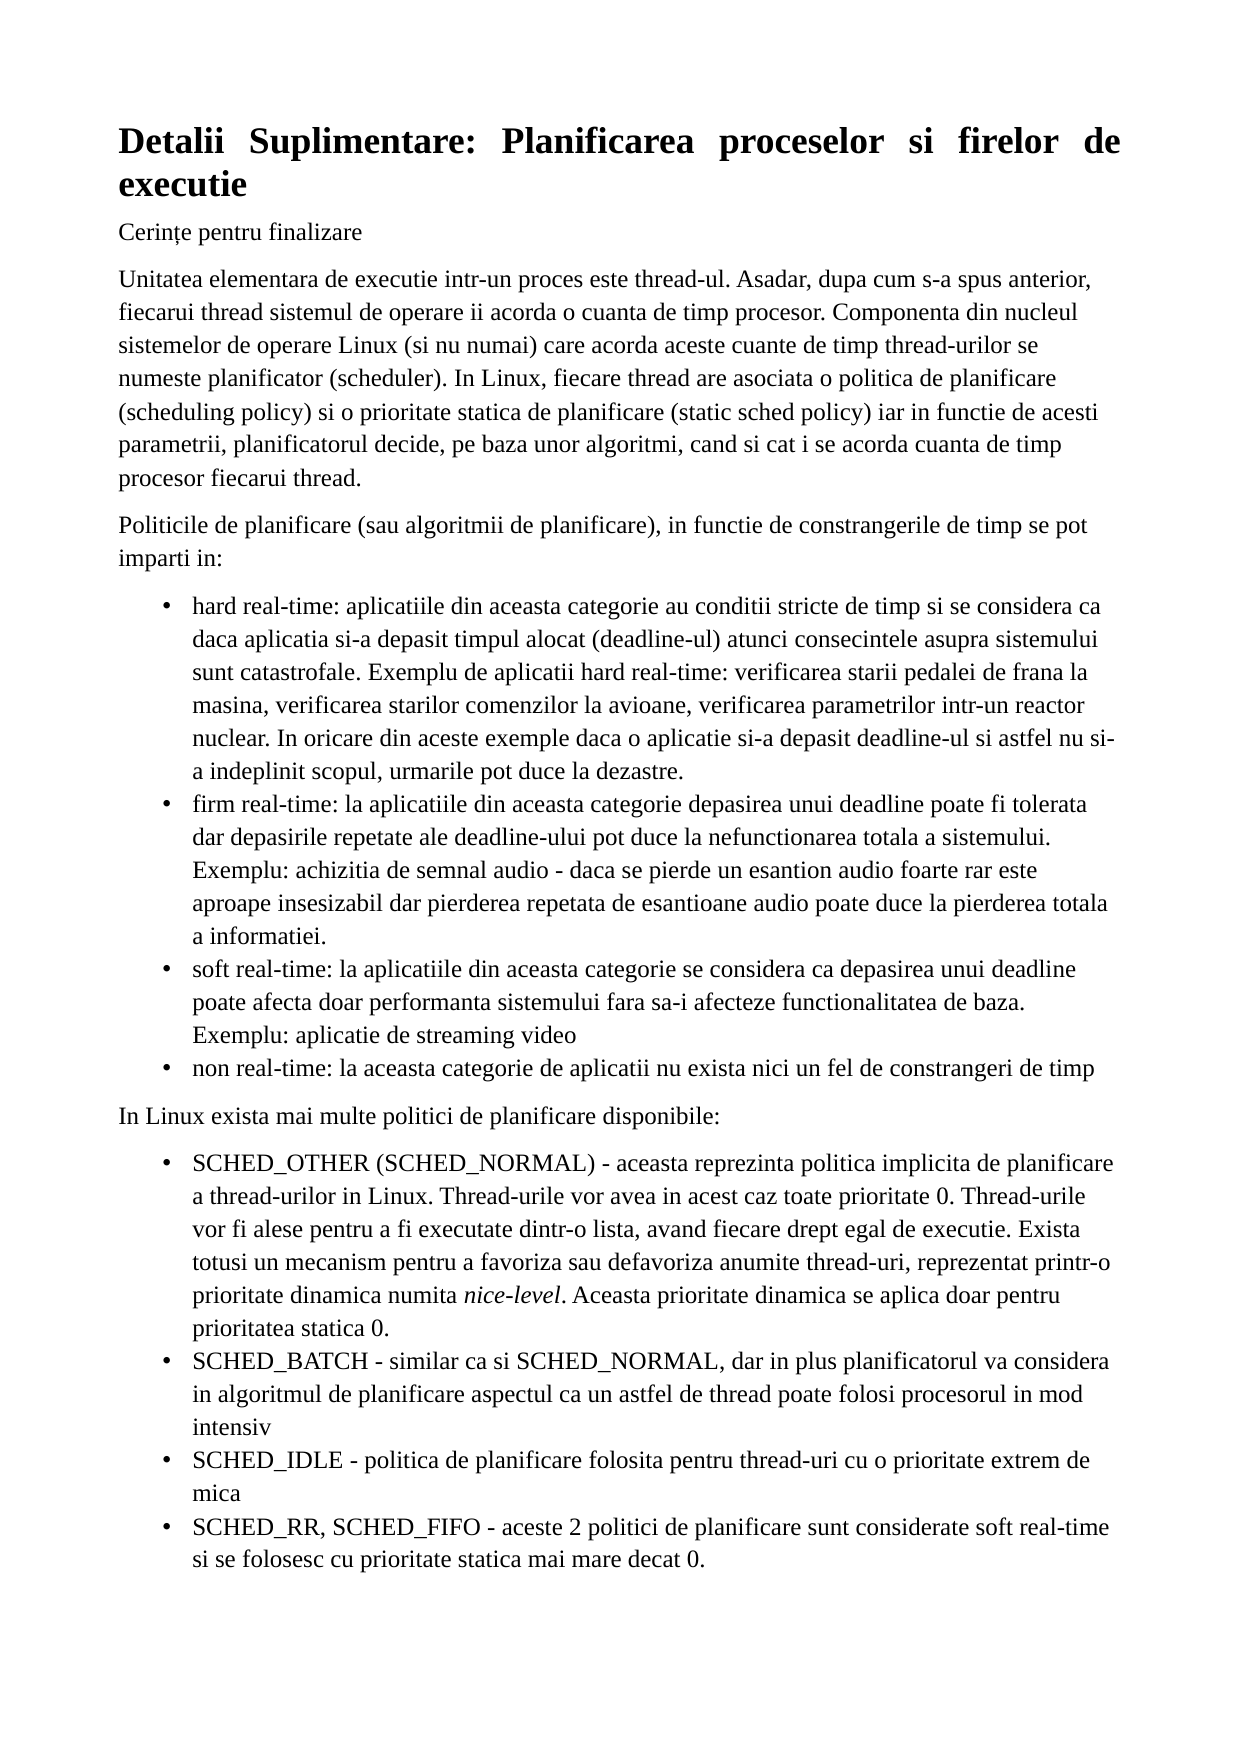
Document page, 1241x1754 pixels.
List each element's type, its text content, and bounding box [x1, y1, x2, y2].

text Cerințe pentru finalizare [118, 217, 1122, 246]
list SCHED_RR, SCHED_FIFO - aceste 2 politici de planificare sunt considerate soft real-time si se folosesc cu prioritate statica mai mare decat 0. [162, 1512, 1122, 1573]
list SCHED_IDLE - politica de planificare folosita pentru thread-uri cu o prioritate extrem de mica [162, 1446, 1122, 1507]
text Unitatea elementara de executie intr-un proces este thread-ul. Asadar, dupa cum s-a spus anterior, fiecarui thread sistemul de operare ii acorda o cuanta de timp procesor. Componenta din nucleul sistemelor de operare Linux (si nu numai) care acorda aceste cuante de timp thread-urilor se numeste planificator (scheduler). In Linux, fiecare thread are asociata o politica de planificare (scheduling policy) si o prioritate statica de planificare (static sched policy) iar in functie de acesti parametrii, planificatorul decide, pe baza unor algoritmi, cand si cat i se acorda cuanta de timp procesor fiecarui thread. [118, 264, 1122, 491]
list SCHED_BATCH - similar ca si SCHED_NORMAL, dar in plus planificatorul va considera in algoritmul de planificare aspectul ca un astfel de thread poate folosi procesorul in mod intensiv [162, 1346, 1122, 1441]
list non real-time: la aceasta categorie de aplicatii nu exista nici un fel de constrangeri de timp [162, 1053, 1122, 1082]
list firm real-time: la aplicatiile din aceasta categorie depasirea unui deadline poate fi tolerata dar depasirile repetate ale deadline-ului pot duce la nefunctionarea totala a sistemului. Exemplu: achizitia de semnal audio - daca se pierde un esantion audio foarte rar este aproape insesizabil dar pierderea repetata de esantioane audio poate duce la pierderea totala a informatiei. [162, 789, 1122, 950]
text Politicile de planificare (sau algoritmii de planificare), in functie de constrangerile de timp se pot imparti in: [118, 510, 1122, 572]
list SCHED_OTHER (SCHED_NORMAL) - aceasta reprezinta politica implicita de planificare a thread-urilor in Linux. Thread-urile vor avea in acest caz toate prioritate 0. Thread-urile vor fi alese pentru a fi executate dintr-o lista, avand fiecare drept egal de executie. Exista totusi un mecanism pentru a favoriza sau defavoriza anumite thread-uri, reprezentat printr-o prioritate dinamica numita nice-level. Aceasta prioritate dinamica se aplica doar pentru prioritatea statica 0. [162, 1148, 1122, 1342]
subtitle Detalii Suplimentare: Planificarea proceselor si firelor de executie [118, 118, 1122, 204]
list hard real-time: aplicatiile din aceasta categorie au conditii stricte de timp si se considera ca daca aplicatia si-a depasit timpul alocat (deadline-ul) atunci consecintele asupra sistemului sunt catastrofale. Exemplu de aplicatii hard real-time: verificarea starii pedalei de frana la masina, verificarea starilor comenzilor la avioane, verificarea parametrilor intr-un reactor nuclear. In oricare din aceste exemple daca o aplicatie si-a depasit deadline-ul si astfel nu si-a indeplinit scopul, urmarile pot duce la dezastre. [162, 591, 1122, 785]
list soft real-time: la aplicatiile din aceasta categorie se considera ca depasirea unui deadline poate afecta doar performanta sistemului fara sa-i afecteze functionalitatea de baza. Exemplu: aplicatie de streaming video [162, 954, 1122, 1049]
text In Linux exista mai multe politici de planificare disponibile: [118, 1101, 1122, 1129]
